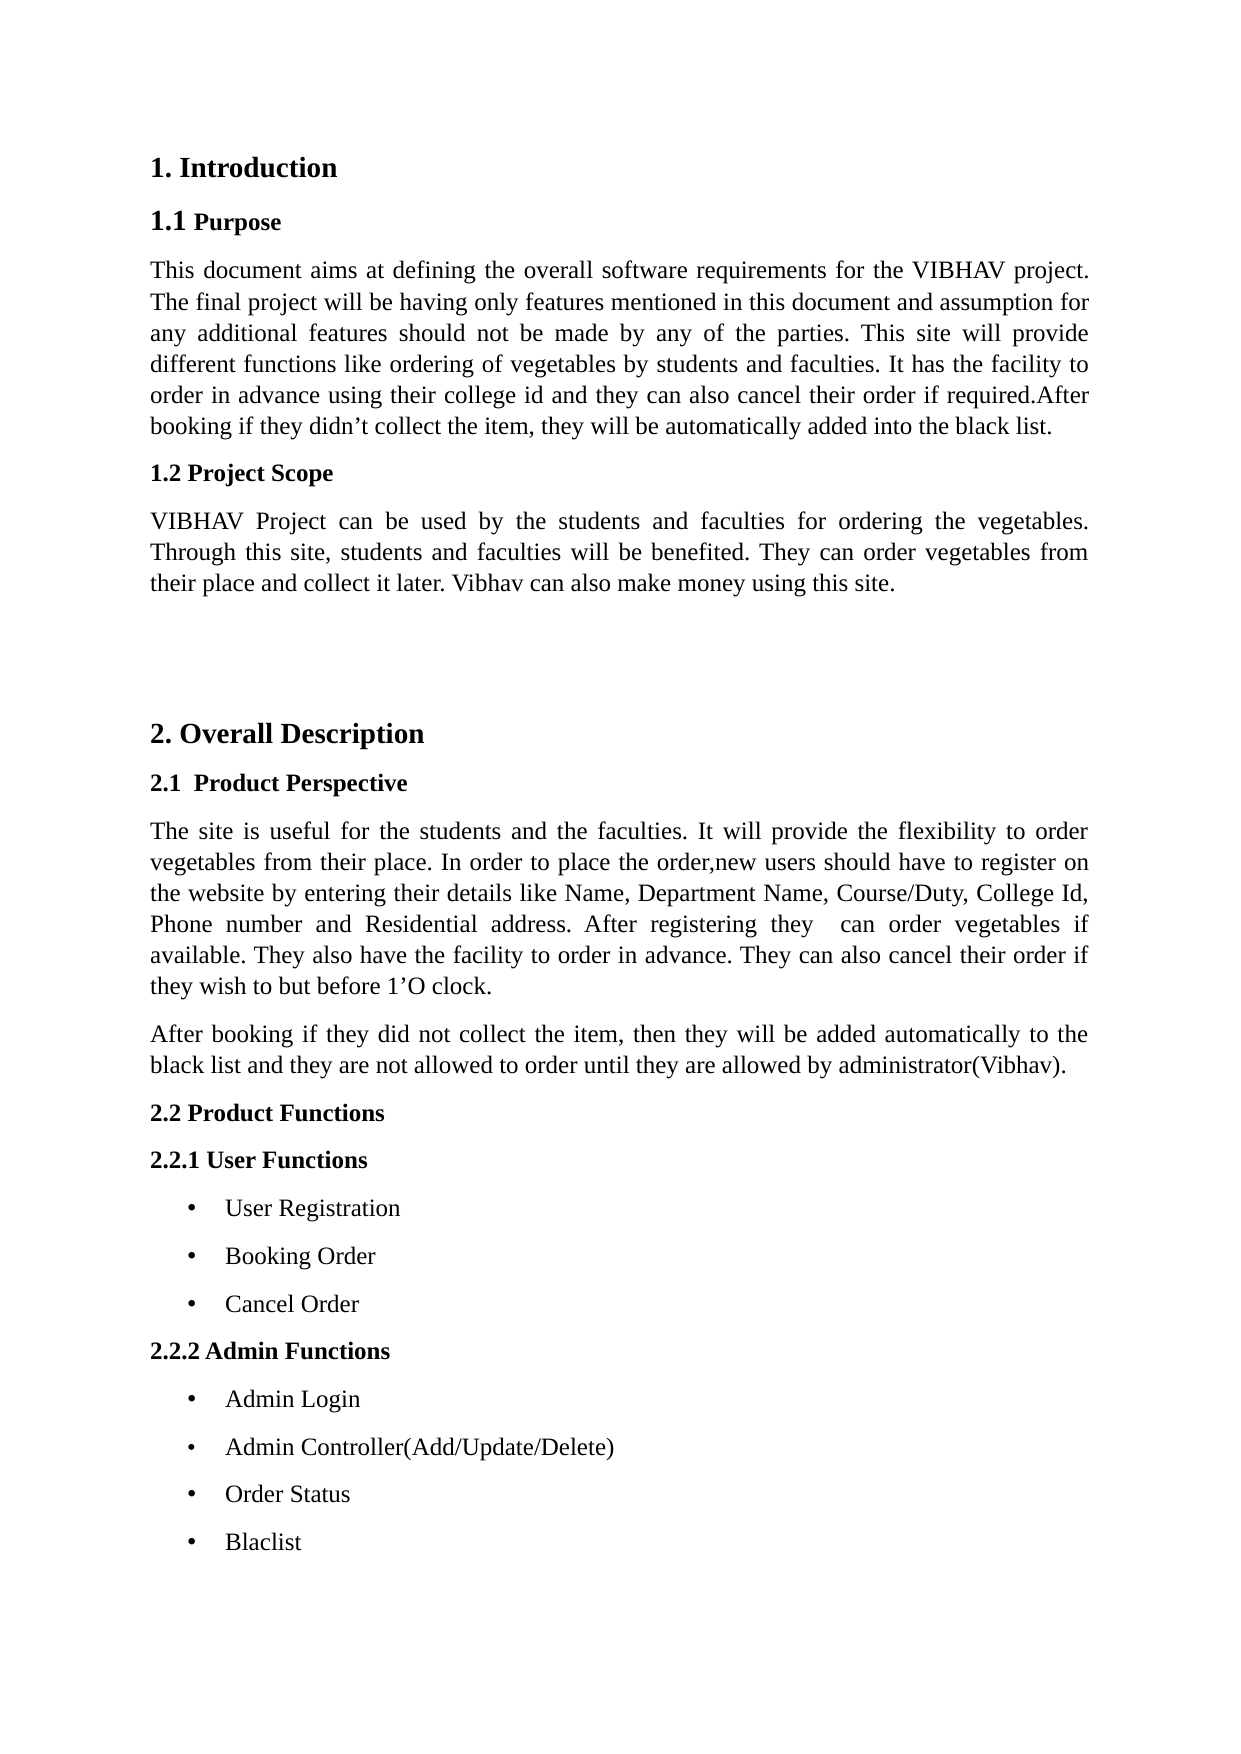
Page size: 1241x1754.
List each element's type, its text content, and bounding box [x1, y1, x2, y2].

text 2.2 Product Functions [150, 1098, 1090, 1127]
list Admin Login [187, 1384, 1090, 1413]
text 2. Overall Description [150, 716, 1090, 749]
text After booking if they did not collect the item, then they will be added automatically to the black list and they are not allowed to order until they are allowed by administrator(Vibhav). [150, 1019, 1090, 1079]
text 2.1 Product Perspective [150, 768, 1090, 797]
text The site is useful for the students and the faculties. It will provide the flexibility to order vegetables from their place. In order to place the order,new users should have to register on the website by entering their details like Name, Department Name, Course/Duty, College Id, Phone number and Residential address. After registering they can order vegetables if available. They also have the facility to order in advance. They can also cancel their order if they wish to but before 1’O clock. [150, 816, 1090, 1000]
list Booking Order [187, 1241, 1090, 1270]
text 1.1 Purpose [150, 203, 1090, 236]
text 1. Introduction [150, 150, 1090, 183]
list User Registration [187, 1193, 1090, 1222]
list Cancel Order [187, 1289, 1090, 1317]
text 2.2.2 Admin Functions [150, 1336, 1090, 1365]
text 2.2.1 User Functions [150, 1146, 1090, 1174]
text VIBHAV Project can be used by the students and faculties for ordering the vegetables. Through this site, students and faculties will be benefited. They can order vegetables from their place and collect it later. Vibhav can also make money using this site. [150, 506, 1090, 597]
list Admin Controller(Add/Update/Delete) [187, 1432, 1090, 1461]
list Blaclist [187, 1527, 1090, 1556]
text 1.2 Project Scope [150, 458, 1090, 487]
list Order Status [187, 1479, 1090, 1508]
text This document aims at defining the overall software requirements for the VIBHAV project. The final project will be having only features mentioned in this document and assumption for any additional features should not be made by any of the parties. This site will provide different functions like ordering of vegetables by students and faculties. It has the facility to order in advance using their college id and they can also cancel their order if required.After booking if they didn’t collect the item, they will be automatically added into the black list. [150, 256, 1090, 439]
